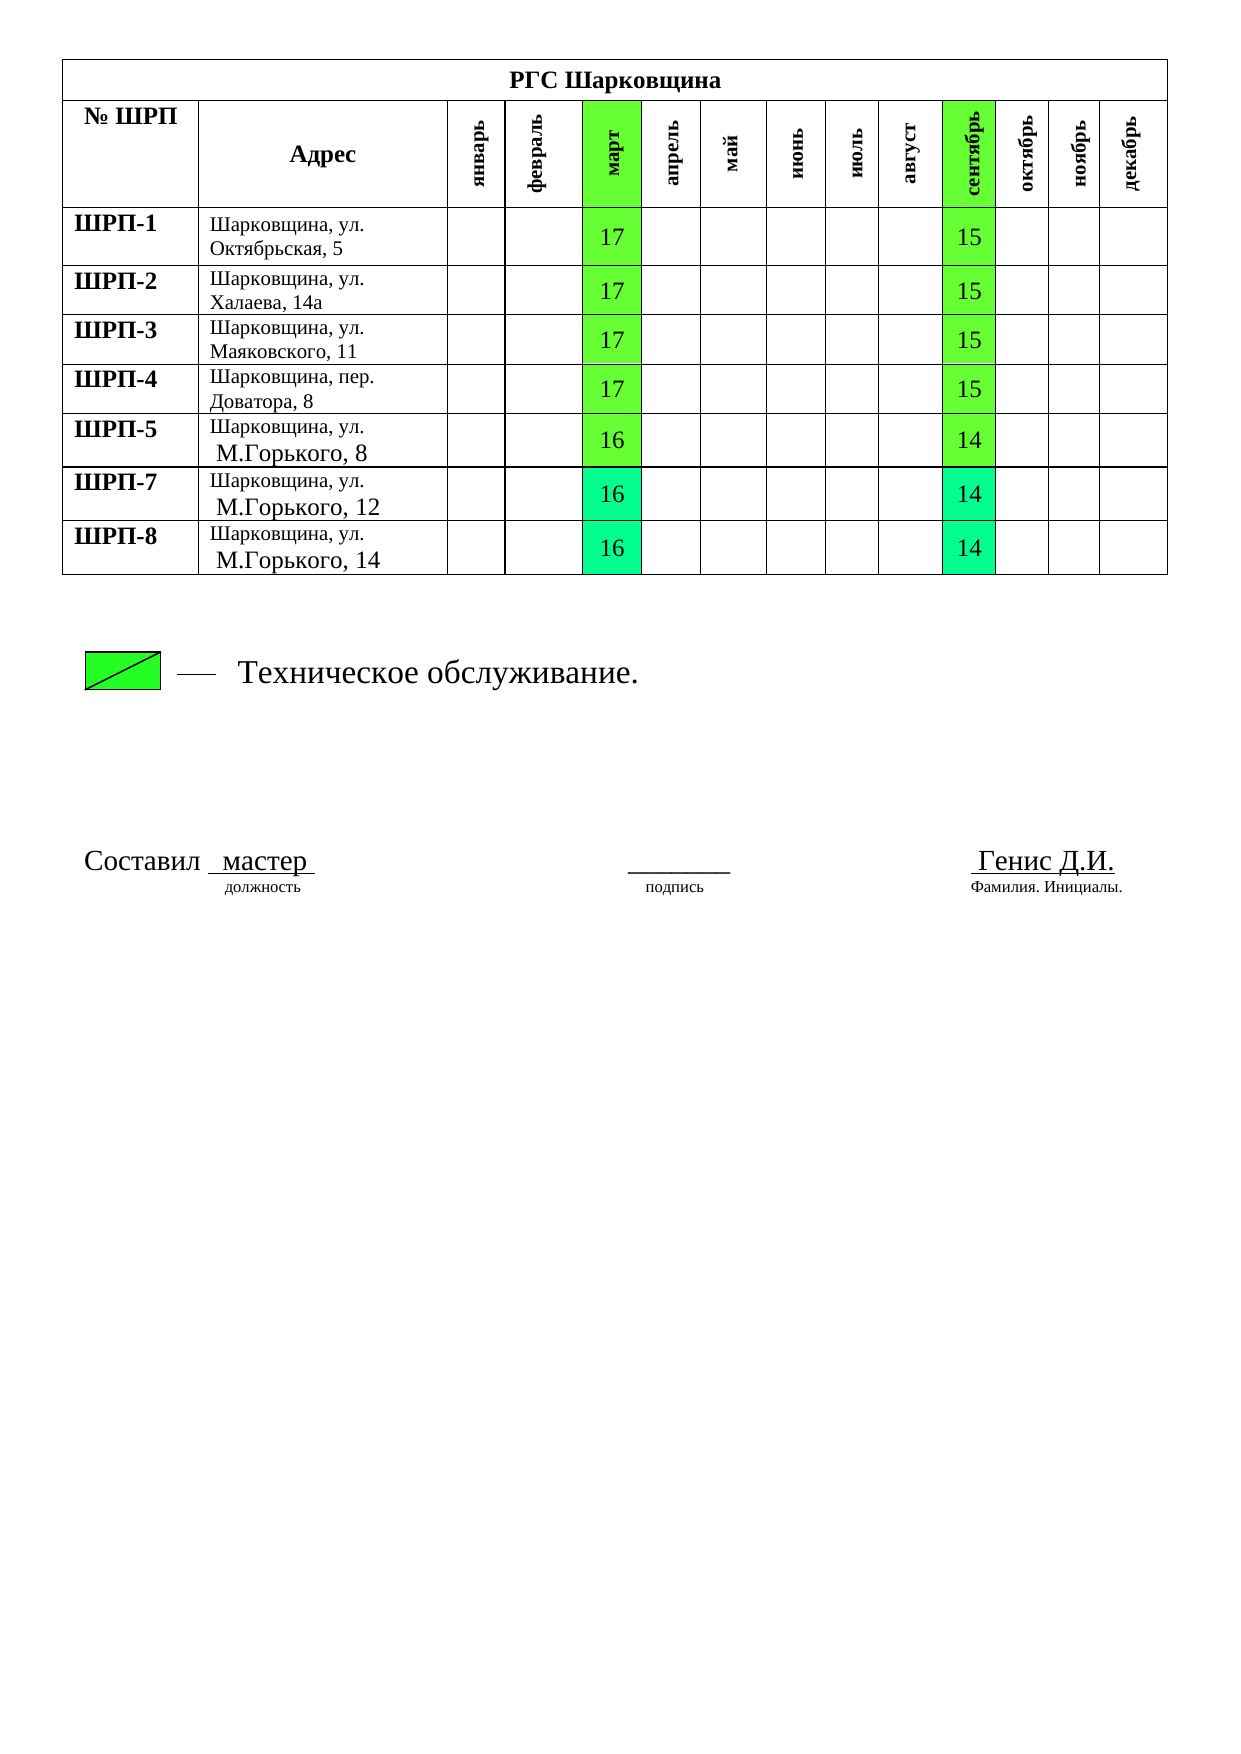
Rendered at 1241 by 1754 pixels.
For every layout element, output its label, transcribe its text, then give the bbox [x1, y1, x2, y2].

table_cell [642, 414, 700, 466]
table_cell апрель [642, 101, 700, 207]
table_cell [506, 521, 582, 574]
table_cell [767, 468, 825, 520]
table_cell [701, 208, 766, 265]
table_cell [1100, 414, 1167, 466]
table_cell [448, 468, 504, 520]
table_cell [826, 468, 878, 520]
table_cell [996, 266, 1048, 314]
table_cell [448, 414, 504, 466]
table_cell 14 [943, 521, 995, 574]
table_cell [826, 208, 878, 265]
table_cell [826, 414, 878, 466]
table_cell [506, 208, 582, 265]
table_cell 16 [583, 521, 641, 574]
table_cell декабрь [1100, 101, 1167, 207]
table_cell [701, 521, 766, 574]
table_cell 17 [583, 315, 641, 363]
table_cell ШРП-1 [63, 208, 198, 265]
table_cell 16 [583, 414, 641, 466]
table_cell сентябрь [943, 101, 995, 207]
table_cell [1049, 365, 1099, 413]
table_cell [448, 521, 504, 574]
table_cell [826, 365, 878, 413]
table_cell август [879, 101, 942, 207]
table_cell [506, 468, 582, 520]
table_cell [1049, 208, 1099, 265]
table_cell [701, 266, 766, 314]
table_cell ШРП-2 [63, 266, 198, 314]
table_cell ШРП-4 [63, 365, 198, 413]
table_cell июнь [767, 101, 825, 207]
text Составил мастер _______ Генис Д.И. [84, 843, 1181, 877]
table_cell [448, 315, 504, 363]
table_cell Шарковщина, пер. Доватора, 8 [199, 365, 447, 413]
table_cell ноябрь [1049, 101, 1099, 207]
table_cell [1049, 521, 1099, 574]
table_cell [996, 315, 1048, 363]
table_cell [1100, 468, 1167, 520]
table_cell [1049, 266, 1099, 314]
table_cell Шарковщина, ул. М.Горького, 14 [199, 521, 447, 574]
table_cell ШРП-5 [63, 414, 198, 466]
table_cell [701, 414, 766, 466]
table_cell [879, 208, 942, 265]
table_cell [996, 365, 1048, 413]
table_cell 15 [943, 365, 995, 413]
table_cell июль [826, 101, 878, 207]
table_cell 15 [943, 266, 995, 314]
table_cell [642, 315, 700, 363]
table_cell [1049, 468, 1099, 520]
table_cell [996, 208, 1048, 265]
table_cell Шарковщина, ул. М.Горького, 12 [199, 468, 447, 520]
table_cell [879, 315, 942, 363]
table_cell [767, 414, 825, 466]
table_cell Шарковщина, ул. Октябрьская, 5 [199, 208, 447, 265]
table_cell 14 [943, 414, 995, 466]
table_cell [767, 521, 825, 574]
table_cell 17 [583, 365, 641, 413]
table_cell [879, 468, 942, 520]
table_cell [826, 315, 878, 363]
table_cell [701, 315, 766, 363]
table_cell [826, 521, 878, 574]
table_cell [1049, 315, 1099, 363]
table_cell [1049, 414, 1099, 466]
table_cell [767, 208, 825, 265]
table_cell [642, 468, 700, 520]
table_cell февраль [506, 101, 582, 207]
table_cell [506, 414, 582, 466]
table_cell [506, 365, 582, 413]
table_cell 17 [583, 208, 641, 265]
table_cell [879, 365, 942, 413]
table_cell Шарковщина, ул. Маяковского, 11 [199, 315, 447, 363]
table_cell 14 [943, 468, 995, 520]
table_cell 16 [583, 468, 641, 520]
table_cell [879, 521, 942, 574]
table_cell [642, 365, 700, 413]
table_cell [767, 266, 825, 314]
table_cell [701, 468, 766, 520]
table_cell Шарковщина, ул. Халаева, 14а [199, 266, 447, 314]
table_cell [506, 315, 582, 363]
table_cell 15 [943, 208, 995, 265]
table_cell [767, 365, 825, 413]
table_cell [879, 266, 942, 314]
table_cell март [583, 101, 641, 207]
table_cell [448, 208, 504, 265]
table_cell [1100, 521, 1167, 574]
table_cell [642, 521, 700, 574]
table_cell ШРП-8 [63, 521, 198, 574]
table_cell ШРП-3 [63, 315, 198, 363]
table_cell 17 [583, 266, 641, 314]
table_cell [1100, 208, 1167, 265]
table_cell январь [448, 101, 504, 207]
table_cell [767, 315, 825, 363]
table_cell [642, 266, 700, 314]
table_cell октябрь [996, 101, 1048, 207]
table_cell [506, 266, 582, 314]
table_cell [996, 414, 1048, 466]
table_cell 15 [943, 315, 995, 363]
table_cell [448, 365, 504, 413]
table_cell Адрес [199, 101, 447, 207]
table_cell [1100, 266, 1167, 314]
table_cell [701, 365, 766, 413]
table_cell Шарковщина, ул. М.Горького, 8 [199, 414, 447, 466]
table_cell [879, 414, 942, 466]
table_cell [642, 208, 700, 265]
text должность подпись Фамилия. Инициалы. [84, 877, 1181, 896]
table_cell [1100, 315, 1167, 363]
table_cell [996, 521, 1048, 574]
text Техническое обслуживание. [161, 652, 1181, 690]
table_cell [996, 468, 1048, 520]
table_cell № ШРП [63, 101, 198, 207]
table_cell май [701, 101, 766, 207]
table_cell [448, 266, 504, 314]
table_cell [826, 266, 878, 314]
table_cell [1100, 365, 1167, 413]
table_cell ШРП-7 [63, 468, 198, 520]
table_header РГС Шарковщина [63, 60, 1167, 100]
